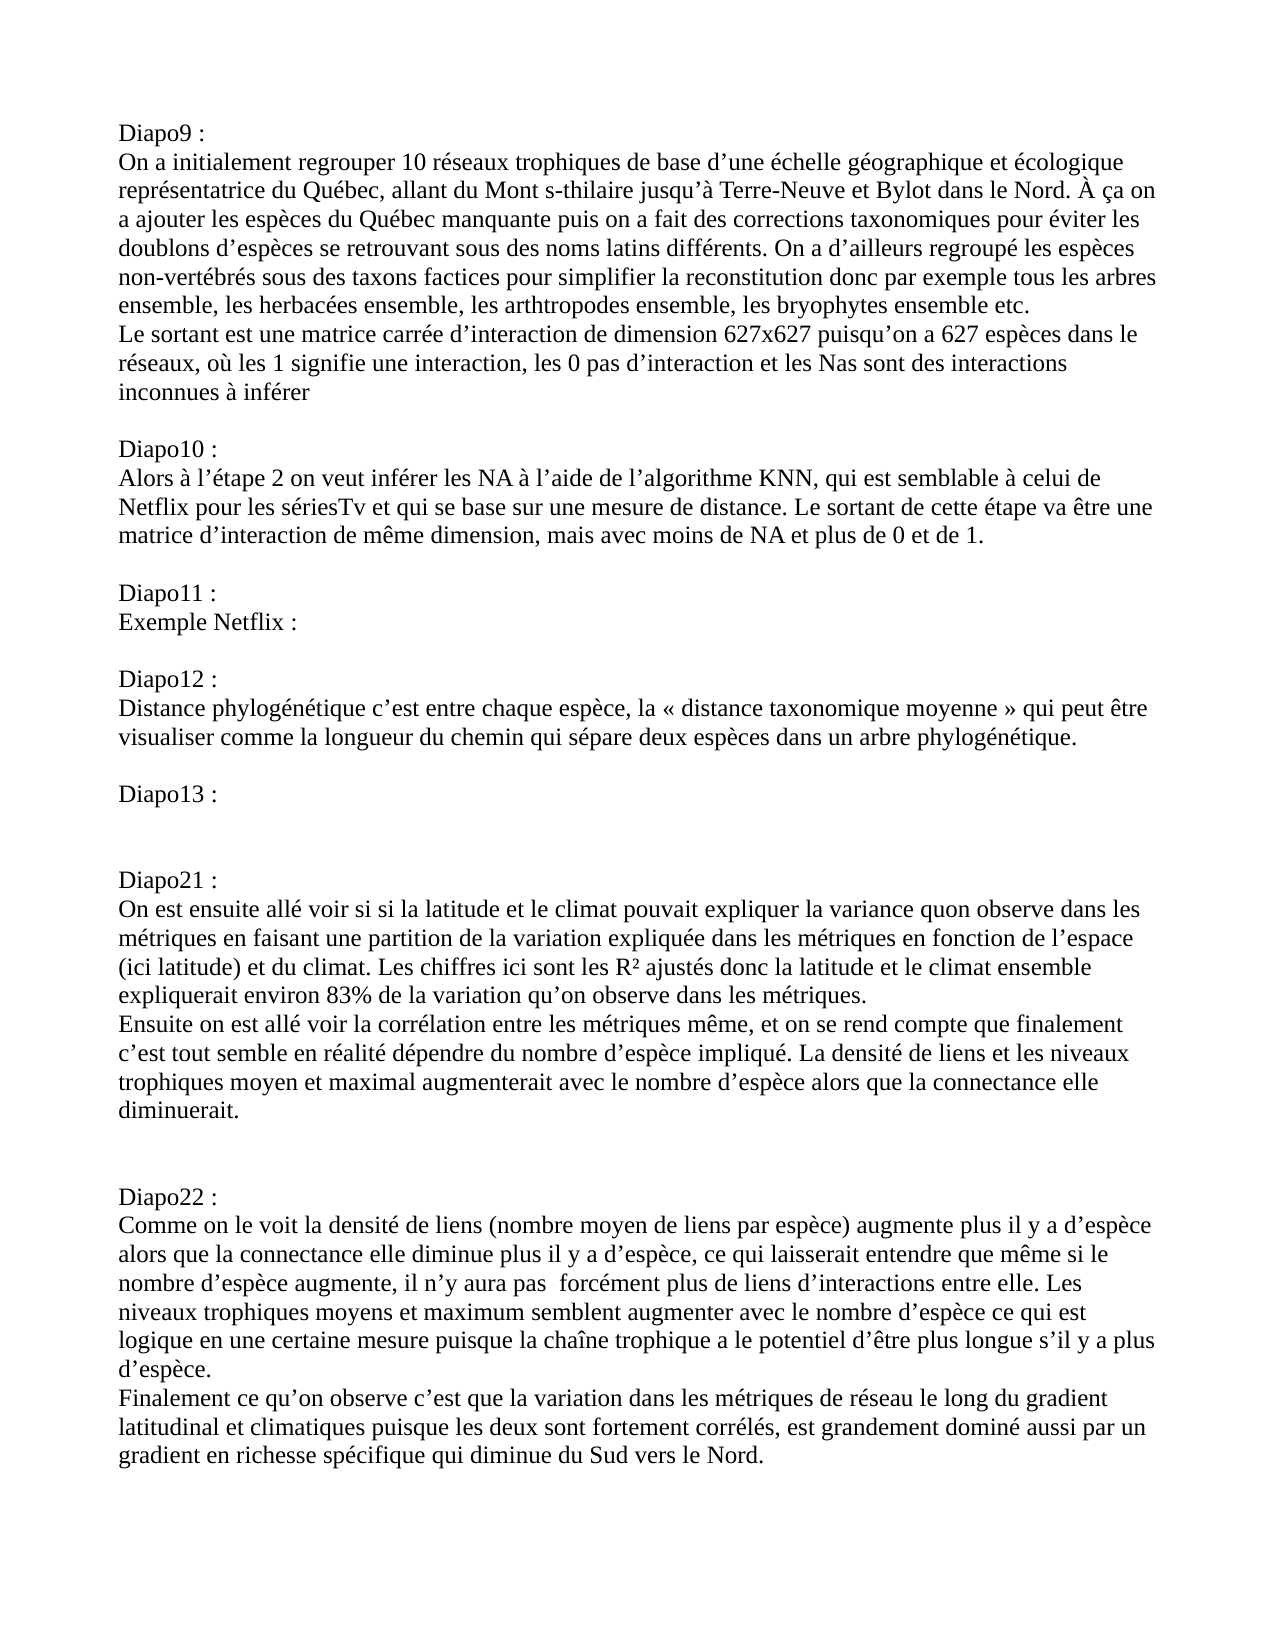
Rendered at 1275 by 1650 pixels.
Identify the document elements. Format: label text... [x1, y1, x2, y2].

text Exemple Netflix : [118, 607, 1157, 636]
text Diapo12 : [118, 664, 1157, 693]
text Le sortant est une matrice carrée d’interaction de dimension 627x627 puisqu’on a 627 espèces dans le réseaux, où les 1 signifie une interaction, les 0 pas d’interaction et les Nas sont des interactions inconnues à inférer [118, 319, 1157, 406]
text Finalement ce qu’on observe c’est que la variation dans les métriques de réseau le long du gradient latitudinal et climatiques puisque les deux sont fortement corrélés, est grandement dominé aussi par un gradient en richesse spécifique qui diminue du Sud vers le Nord. [118, 1383, 1157, 1469]
text Diapo11 : [118, 578, 1157, 607]
text Diapo10 : [118, 434, 1157, 463]
text Alors à l’étape 2 on veut inférer les NA à l’aide de l’algorithme KNN, qui est semblable à celui de Netflix pour les sériesTv et qui se base sur une mesure de distance. Le sortant de cette étape va être une matrice d’interaction de même dimension, mais avec moins de NA et plus de 0 et de 1. [118, 463, 1157, 549]
text On est ensuite allé voir si si la latitude et le climat pouvait expliquer la variance quon observe dans les métriques en faisant une partition de la variation expliquée dans les métriques en fonction de l’espace (ici latitude) et du climat. Les chiffres ici sont les R² ajustés donc la latitude et le climat ensemble expliquerait environ 83% de la variation qu’on observe dans les métriques. Ensuite on est allé voir la corrélation entre les métriques même, et on se rend compte que finalement c’est tout semble en réalité dépendre du nombre d’espèce impliqué. La densité de liens et les niveaux trophiques moyen et maximal augmenterait avec le nombre d’espèce alors que la connectance elle diminuerait. [118, 894, 1157, 1124]
text Comme on le voit la densité de liens (nombre moyen de liens par espèce) augmente plus il y a d’espèce alors que la connectance elle diminue plus il y a d’espèce, ce qui laisserait entendre que même si le nombre d’espèce augmente, il n’y aura pas forcément plus de liens d’interactions entre elle. Les niveaux trophiques moyens et maximum semblent augmenter avec le nombre d’espèce ce qui est logique en une certaine mesure puisque la chaîne trophique a le potentiel d’être plus longue s’il y a plus d’espèce. [118, 1211, 1157, 1383]
text On a initialement regrouper 10 réseaux trophiques de base d’une échelle géographique et écologique représentatrice du Québec, allant du Mont s-thilaire jusqu’à Terre-Neuve et Bylot dans le Nord. À ça on a ajouter les espèces du Québec manquante puis on a fait des corrections taxonomiques pour éviter les doublons d’espèces se retrouvant sous des noms latins différents. On a d’ailleurs regroupé les espèces non-vertébrés sous des taxons factices pour simplifier la reconstitution donc par exemple tous les arbres ensemble, les herbacées ensemble, les arthtropodes ensemble, les bryophytes ensemble etc. [118, 147, 1157, 319]
text Diapo22 : [118, 1182, 1157, 1211]
text Distance phylogénétique c’est entre chaque espèce, la « distance taxonomique moyenne » qui peut être visualiser comme la longueur du chemin qui sépare deux espèces dans un arbre phylogénétique. [118, 693, 1157, 751]
text Diapo13 : [118, 779, 1157, 808]
text Diapo21 : [118, 866, 1157, 894]
text Diapo9 : [118, 118, 1157, 147]
